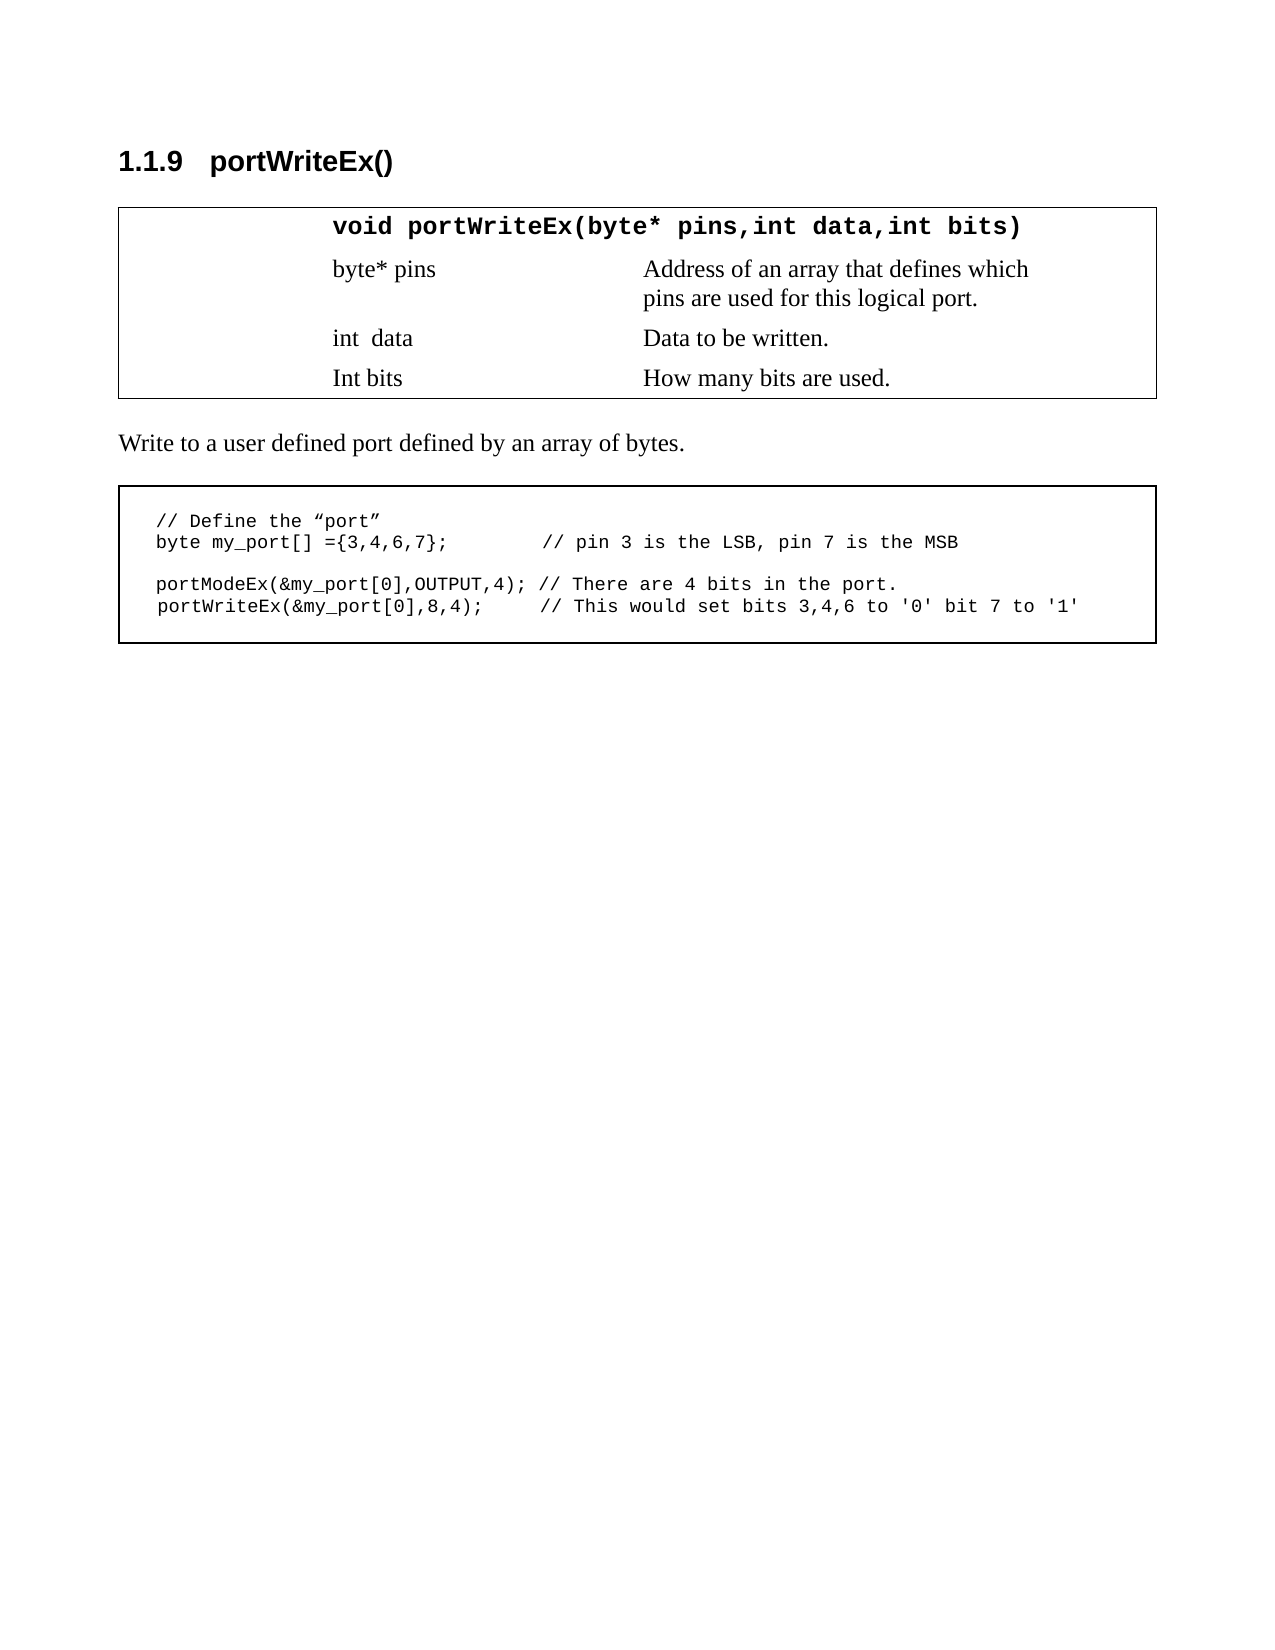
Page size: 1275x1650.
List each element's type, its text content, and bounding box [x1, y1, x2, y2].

table_cell Data to be written. [637, 318, 1053, 358]
table_header void portWriteEx(byte* pins,int data,int bits) [327, 208, 1156, 248]
table_cell Address of an array that defines which pins are used for this logical port. [637, 249, 1053, 317]
table_cell Int bits [327, 358, 637, 398]
table_cell How many bits are used. [637, 358, 1053, 398]
table_cell [119, 358, 327, 398]
text Write to a user defined port defined by an array of bytes. [118, 428, 1157, 456]
table_cell int data [327, 318, 637, 358]
table_cell [1053, 318, 1156, 358]
text portWriteEx(&my_port[0],8,4); // This would set bits 3,4,6 to '0' bit 7 to '1' [120, 591, 1155, 618]
table_cell [1053, 249, 1156, 317]
table_cell [119, 318, 327, 358]
table_cell byte* pins [327, 249, 637, 317]
table_cell [119, 249, 327, 317]
text portModeEx(&my_port[0],OUTPUT,4); // There are 4 bits in the port. [120, 570, 1155, 591]
text byte my_port[] ={3,4,6,7}; // pin 3 is the LSB, pin 7 is the MSB [120, 528, 1155, 554]
table_cell [1053, 358, 1156, 398]
table_header [119, 208, 327, 248]
text // Define the “port” [120, 506, 1155, 528]
subtitle portWriteEx() [118, 144, 1157, 177]
